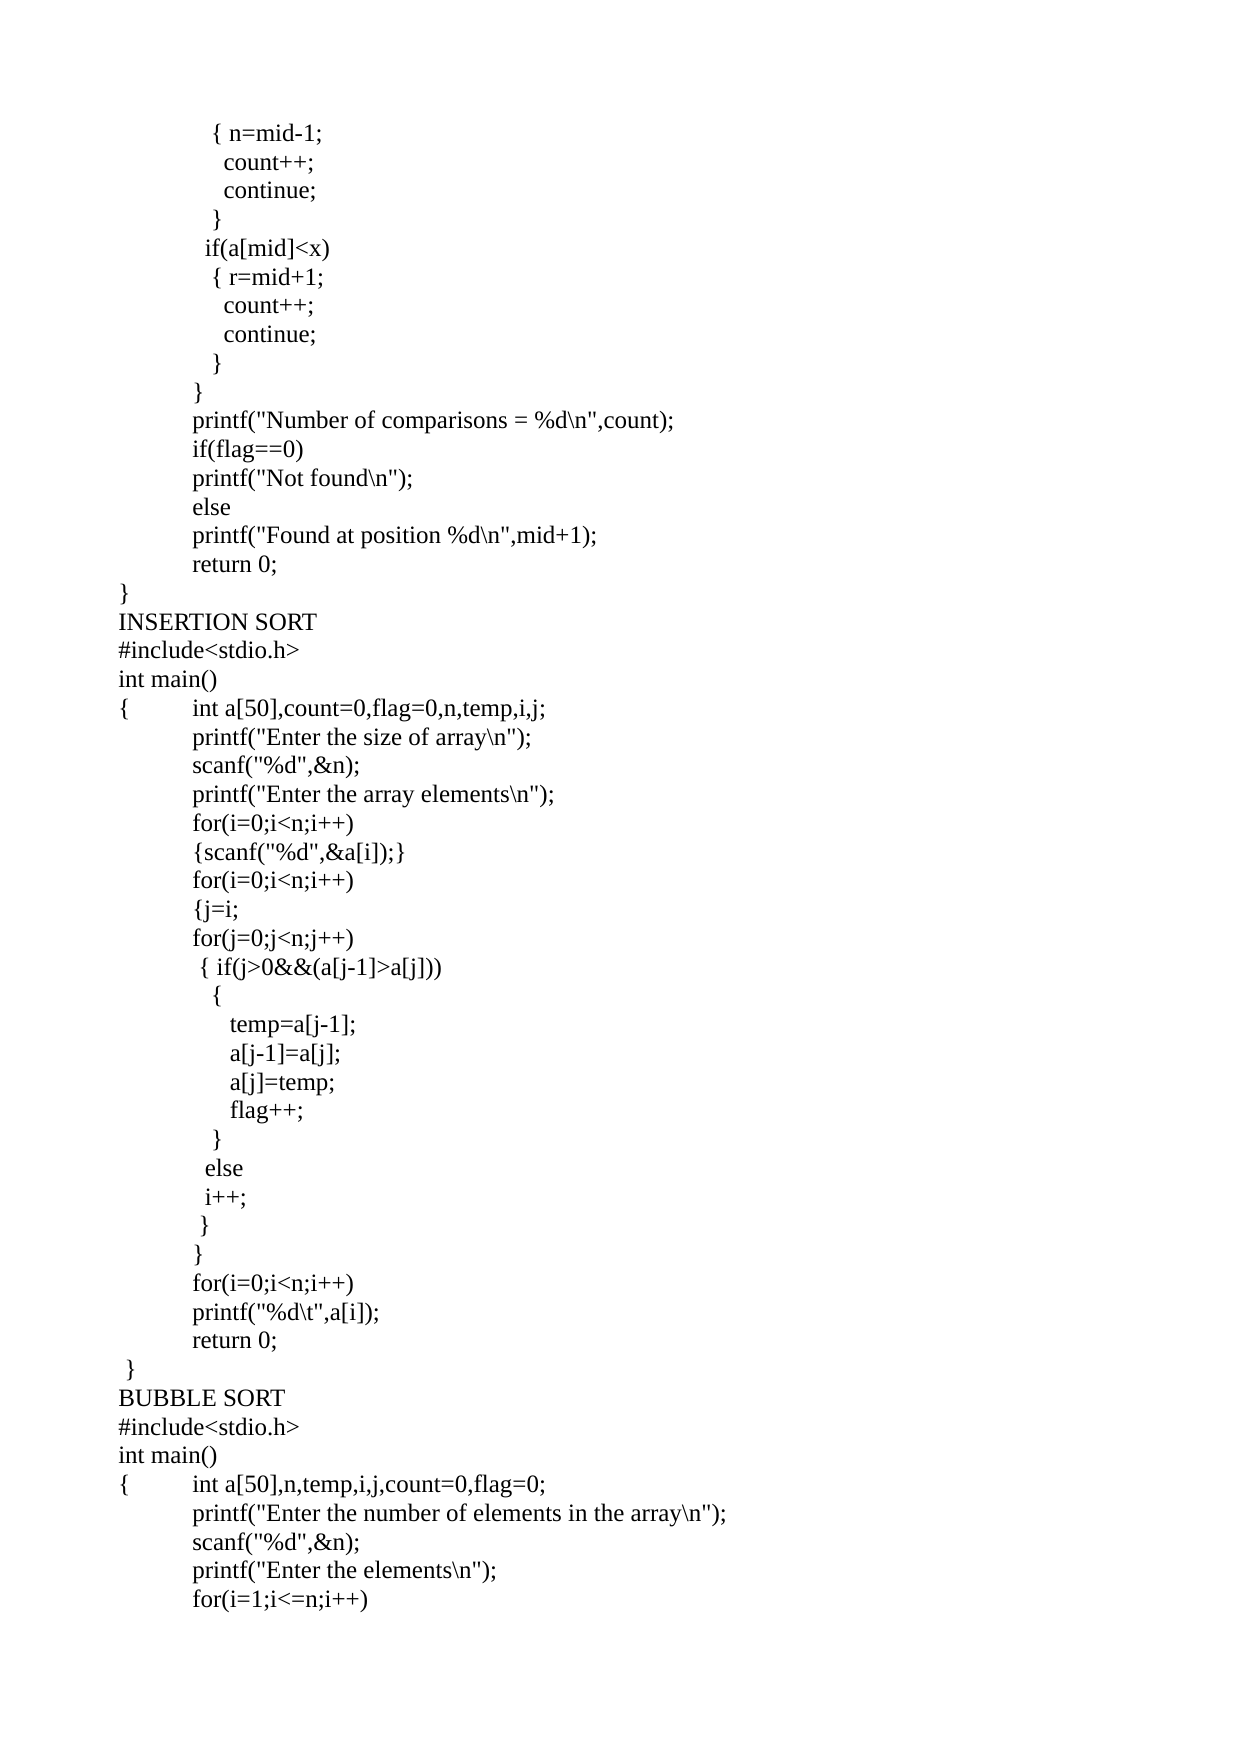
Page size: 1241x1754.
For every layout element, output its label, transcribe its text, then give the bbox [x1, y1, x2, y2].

text int main() [118, 1441, 1122, 1469]
text printf("Enter the array elements\n"); [118, 779, 1122, 808]
text { [118, 981, 1122, 1009]
text printf("Number of comparisons = %d\n",count); [118, 406, 1122, 434]
text BUBBLE SORT [118, 1383, 1122, 1412]
text {j=i; [118, 894, 1122, 923]
text i++; [118, 1182, 1122, 1211]
text } [118, 1124, 1122, 1153]
text if(a[mid]<x) [118, 233, 1122, 262]
text } [118, 578, 1122, 607]
text continue; [118, 176, 1122, 204]
text count++; [118, 147, 1122, 176]
text {scanf("%d",&a[i]);} [118, 837, 1122, 866]
text for(i=0;i<n;i++) [118, 866, 1122, 894]
text count++; [118, 291, 1122, 319]
text { int a[50],n,temp,i,j,count=0,flag=0; [118, 1469, 1122, 1498]
text } [118, 1211, 1122, 1239]
text printf("Not found\n"); [118, 463, 1122, 492]
text int main() [118, 664, 1122, 693]
text } [118, 204, 1122, 233]
text for(i=0;i<n;i++) [118, 1268, 1122, 1297]
text else [118, 1153, 1122, 1182]
text printf("Found at position %d\n",mid+1); [118, 521, 1122, 549]
text { int a[50],count=0,flag=0,n,temp,i,j; [118, 693, 1122, 722]
text temp=a[j-1]; [118, 1009, 1122, 1038]
text #include<stdio.h> [118, 636, 1122, 664]
text a[j]=temp; [118, 1067, 1122, 1096]
text INSERTION SORT [118, 607, 1122, 636]
text scanf("%d",&n); [118, 751, 1122, 779]
text } [118, 377, 1122, 406]
text printf("Enter the size of array\n"); [118, 722, 1122, 751]
text for(i=0;i<n;i++) [118, 808, 1122, 837]
text } [118, 348, 1122, 377]
text #include<stdio.h> [118, 1412, 1122, 1441]
text printf("%d\t",a[i]); [118, 1297, 1122, 1326]
text return 0; [118, 1326, 1122, 1354]
text if(flag==0) [118, 434, 1122, 463]
text } [118, 1239, 1122, 1268]
text flag++; [118, 1096, 1122, 1124]
text return 0; [118, 549, 1122, 578]
text else [118, 492, 1122, 521]
text { r=mid+1; [118, 262, 1122, 291]
text printf("Enter the number of elements in the array\n"); [118, 1498, 1122, 1527]
text printf("Enter the elements\n"); [118, 1556, 1122, 1584]
text continue; [118, 319, 1122, 348]
text for(i=1;i<=n;i++) [118, 1584, 1122, 1613]
text scanf("%d",&n); [118, 1527, 1122, 1556]
text a[j-1]=a[j]; [118, 1038, 1122, 1067]
text { if(j>0&&(a[j-1]>a[j])) [118, 952, 1122, 981]
text { n=mid-1; [118, 118, 1122, 147]
text } [118, 1354, 1122, 1383]
text for(j=0;j<n;j++) [118, 923, 1122, 952]
